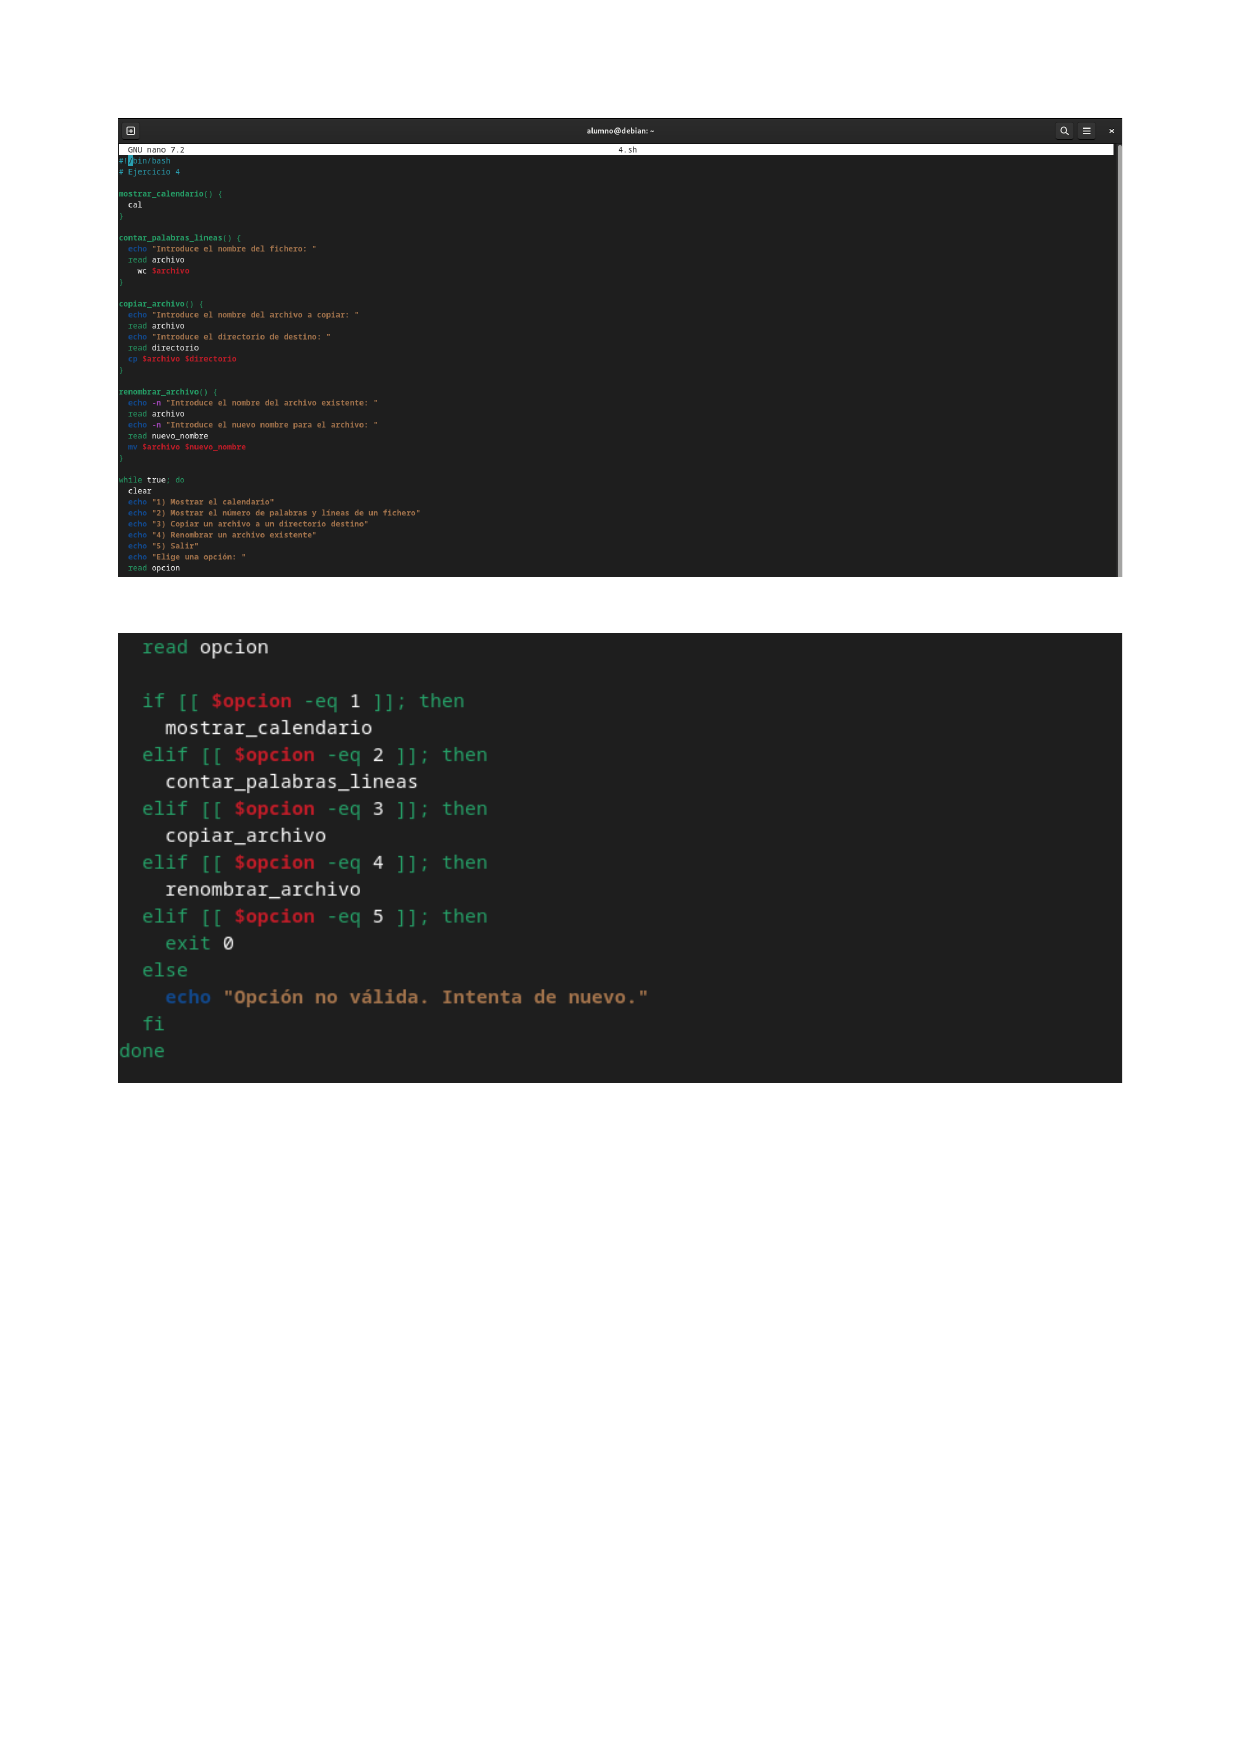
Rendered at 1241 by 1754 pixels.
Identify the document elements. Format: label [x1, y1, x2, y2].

picture [118, 633, 1123, 1083]
picture [118, 118, 1123, 577]
